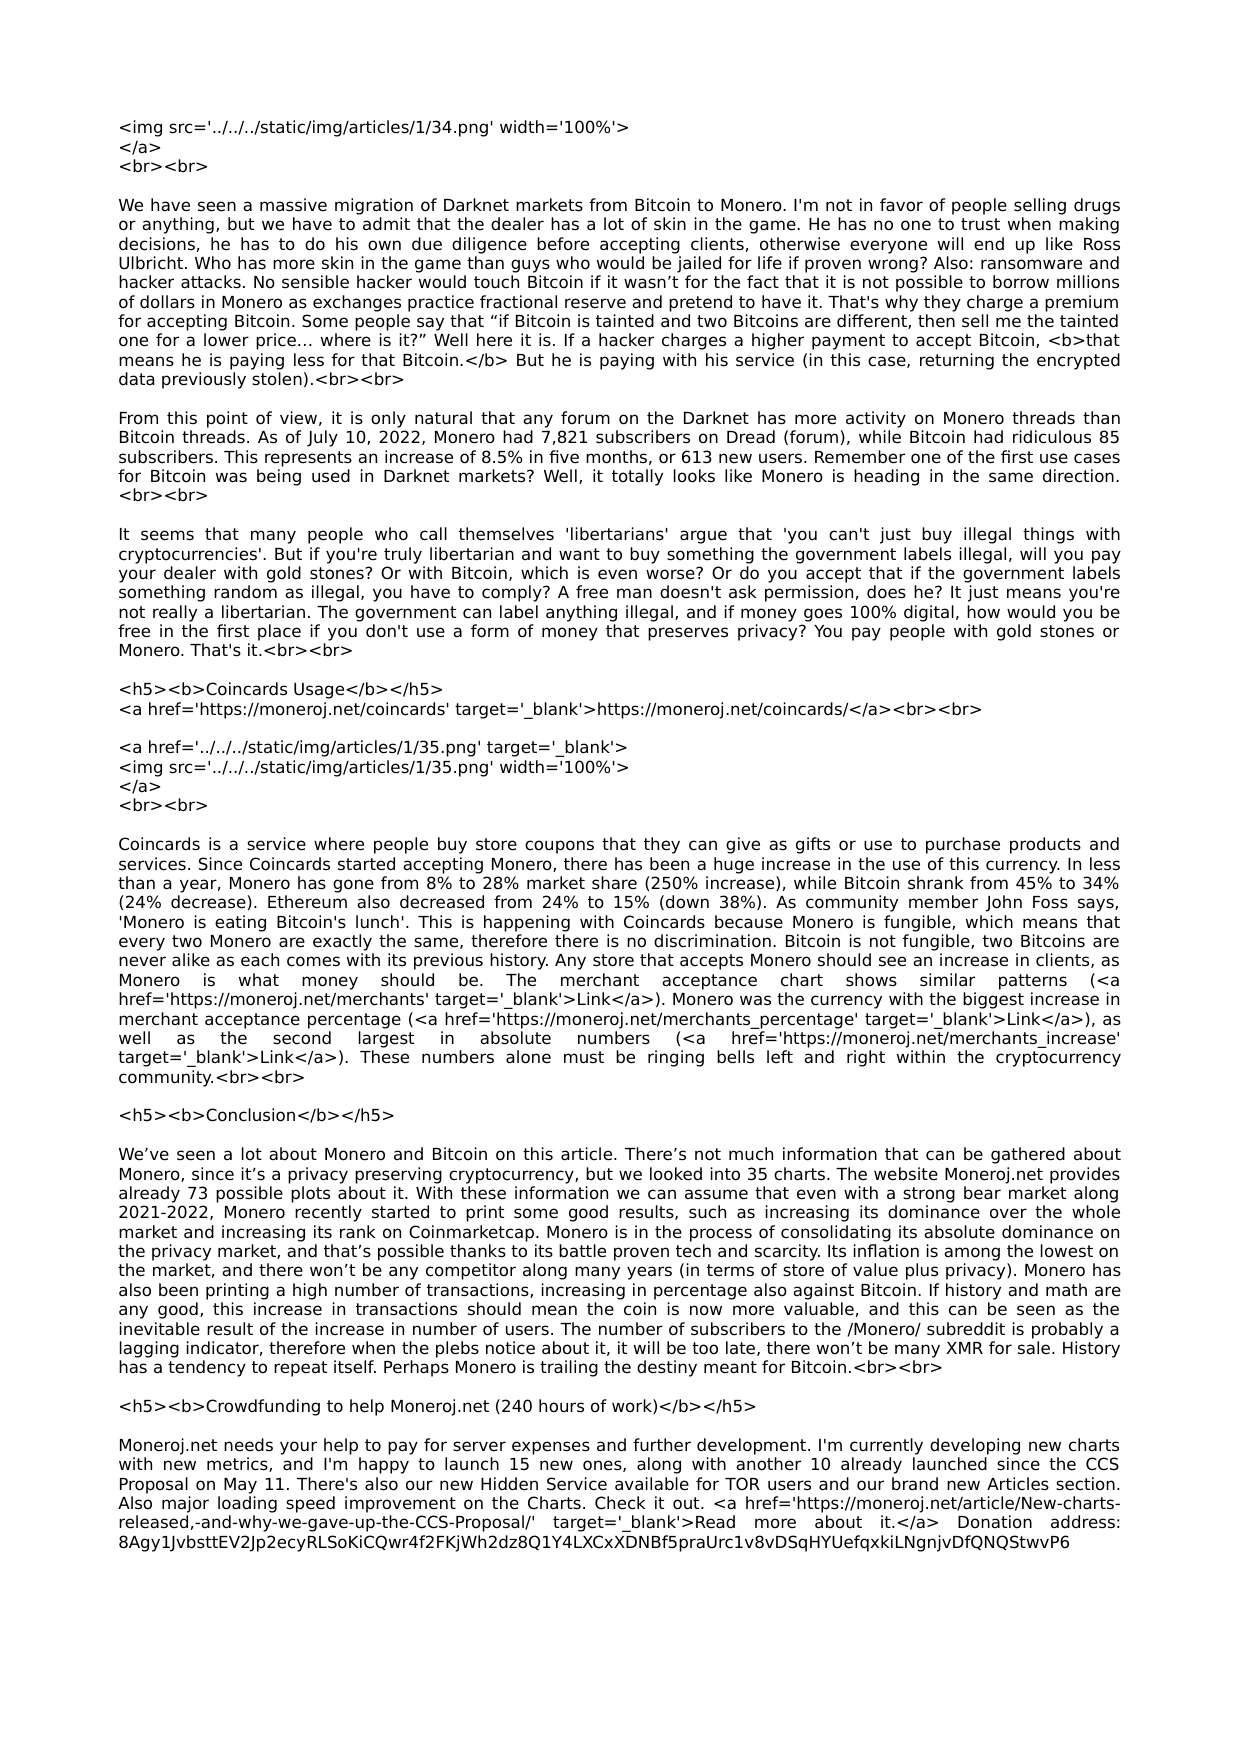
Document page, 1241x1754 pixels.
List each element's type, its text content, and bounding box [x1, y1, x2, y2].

text From this point of view, it is only natural that any forum on the Darknet has more activity on Monero threads than Bitcoin threads. As of July 10, 2022, Monero had 7,821 subscribers on Dread (forum), while Bitcoin had ridiculous 85 subscribers. This represents an increase of 8.5% in five months, or 613 new users. Remember one of the first use cases for Bitcoin was being used in Darknet markets? Well, it totally looks like Monero is heading in the same direction. <br><br> [118, 409, 1122, 506]
text <img src='../../../static/img/articles/1/34.png' width='100%'> [118, 118, 1122, 137]
text </a> [118, 777, 1122, 796]
text It seems that many people who call themselves 'libertarians' argue that 'you can't just buy illegal things with cryptocurrencies'. But if you're truly libertarian and want to buy something the government labels illegal, will you pay your dealer with gold stones? Or with Bitcoin, which is even worse? Or do you accept that if the government labels something random as illegal, you have to comply? A free man doesn't ask permission, does he? It just means you're not really a libertarian. The government can label anything illegal, and if money goes 100% digital, how would you be free in the first place if you don't use a form of money that preserves privacy? You pay people with gold stones or Monero. That's it.<br><br> [118, 525, 1122, 661]
text <a href='https://moneroj.net/coincards' target='_blank'>https://moneroj.net/coincards/</a><br><br> [118, 699, 1122, 719]
text Moneroj.net needs your help to pay for server expenses and further development. I'm currently developing new charts with new metrics, and I'm happy to launch 15 new ones, along with another 10 already launched since the CCS Proposal on May 11. There's also our new Hidden Service available for TOR users and our brand new Articles section. Also major loading speed improvement on the Charts. Check it out. <a href='https://moneroj.net/article/New-charts-released,-and-why-we-gave-up-the-CCS-Proposal/' target='_blank'>Read more about it.</a> Donation address: 8Agy1JvbsttEV2Jp2ecyRLSoKiCQwr4f2FKjWh2dz8Q1Y4LXCxXDNBf5praUrc1v8vDSqHYUefqxkiLNgnjvDfQNQStwvP6 [118, 1436, 1122, 1552]
text <br><br> [118, 796, 1122, 816]
text <h5><b>Conclusion</b></h5> [118, 1106, 1122, 1126]
text We’ve seen a lot about Monero and Bitcoin on this article. There’s not much information that can be gathered about Monero, since it’s a privacy preserving cryptocurrency, but we looked into 35 charts. The website Moneroj.net provides already 73 possible plots about it. With these information we can assume that even with a strong bear market along 2021-2022, Monero recently started to print some good results, such as increasing its dominance over the whole market and increasing its rank on Coinmarketcap. Monero is in the process of consolidating its absolute dominance on the privacy market, and that’s possible thanks to its battle proven tech and scarcity. Its inflation is among the lowest on the market, and there won’t be any competitor along many years (in terms of store of value plus privacy). Monero has also been printing a high number of transactions, increasing in percentage also against Bitcoin. If history and math are any good, this increase in transactions should mean the coin is now more valuable, and this can be seen as the inevitable result of the increase in number of users. The number of subscribers to the /Monero/ subreddit is probably a lagging indicator, therefore when the plebs notice about it, it will be too late, there won’t be many XMR for sale. History has a tendency to repeat itself. Perhaps Monero is trailing the destiny meant for Bitcoin.<br><br> [118, 1145, 1122, 1377]
text <a href='../../../static/img/articles/1/35.png' target='_blank'> [118, 738, 1122, 757]
text </a> [118, 137, 1122, 157]
text <h5><b>Crowdfunding to help Moneroj.net (240 hours of work)</b></h5> [118, 1397, 1122, 1416]
text <br><br> [118, 157, 1122, 176]
text <h5><b>Coincards Usage</b></h5> [118, 680, 1122, 699]
text Coincards is a service where people buy store coupons that they can give as gifts or use to purchase products and services. Since Coincards started accepting Monero, there has been a huge increase in the use of this currency. In less than a year, Monero has gone from 8% to 28% market share (250% increase), while Bitcoin shrank from 45% to 34% (24% decrease). Ethereum also decreased from 24% to 15% (down 38%). As community member John Foss says, 'Monero is eating Bitcoin's lunch'. This is happening with Coincards because Monero is fungible, which means that every two Monero are exactly the same, therefore there is no discrimination. Bitcoin is not fungible, two Bitcoins are never alike as each comes with its previous history. Any store that accepts Monero should see an increase in clients, as Monero is what money should be. The merchant acceptance chart shows similar patterns (<a href='https://moneroj.net/merchants' target='_blank'>Link</a>). Monero was the currency with the biggest increase in merchant acceptance percentage (<a href='https://moneroj.net/merchants_percentage' target='_blank'>Link</a>), as well as the second largest in absolute numbers (<a href='https://moneroj.net/merchants_increase' target='_blank'>Link</a>). These numbers alone must be ringing bells left and right within the cryptocurrency community.<br><br> [118, 835, 1122, 1087]
text We have seen a massive migration of Darknet markets from Bitcoin to Monero. I'm not in favor of people selling drugs or anything, but we have to admit that the dealer has a lot of skin in the game. He has no one to trust when making decisions, he has to do his own due diligence before accepting clients, otherwise everyone will end up like Ross Ulbricht. Who has more skin in the game than guys who would be jailed for life if proven wrong? Also: ransomware and hacker attacks. No sensible hacker would touch Bitcoin if it wasn’t for the fact that it is not possible to borrow millions of dollars in Monero as exchanges practice fractional reserve and pretend to have it. That's why they charge a premium for accepting Bitcoin. Some people say that “if Bitcoin is tainted and two Bitcoins are different, then sell me the tainted one for a lower price… where is it?” Well here it is. If a hacker charges a higher payment to accept Bitcoin, <b>that means he is paying less for that Bitcoin.</b> But he is paying with his service (in this case, returning the encrypted data previously stolen).<br><br> [118, 196, 1122, 389]
text <img src='../../../static/img/articles/1/35.png' width='100%'> [118, 757, 1122, 777]
